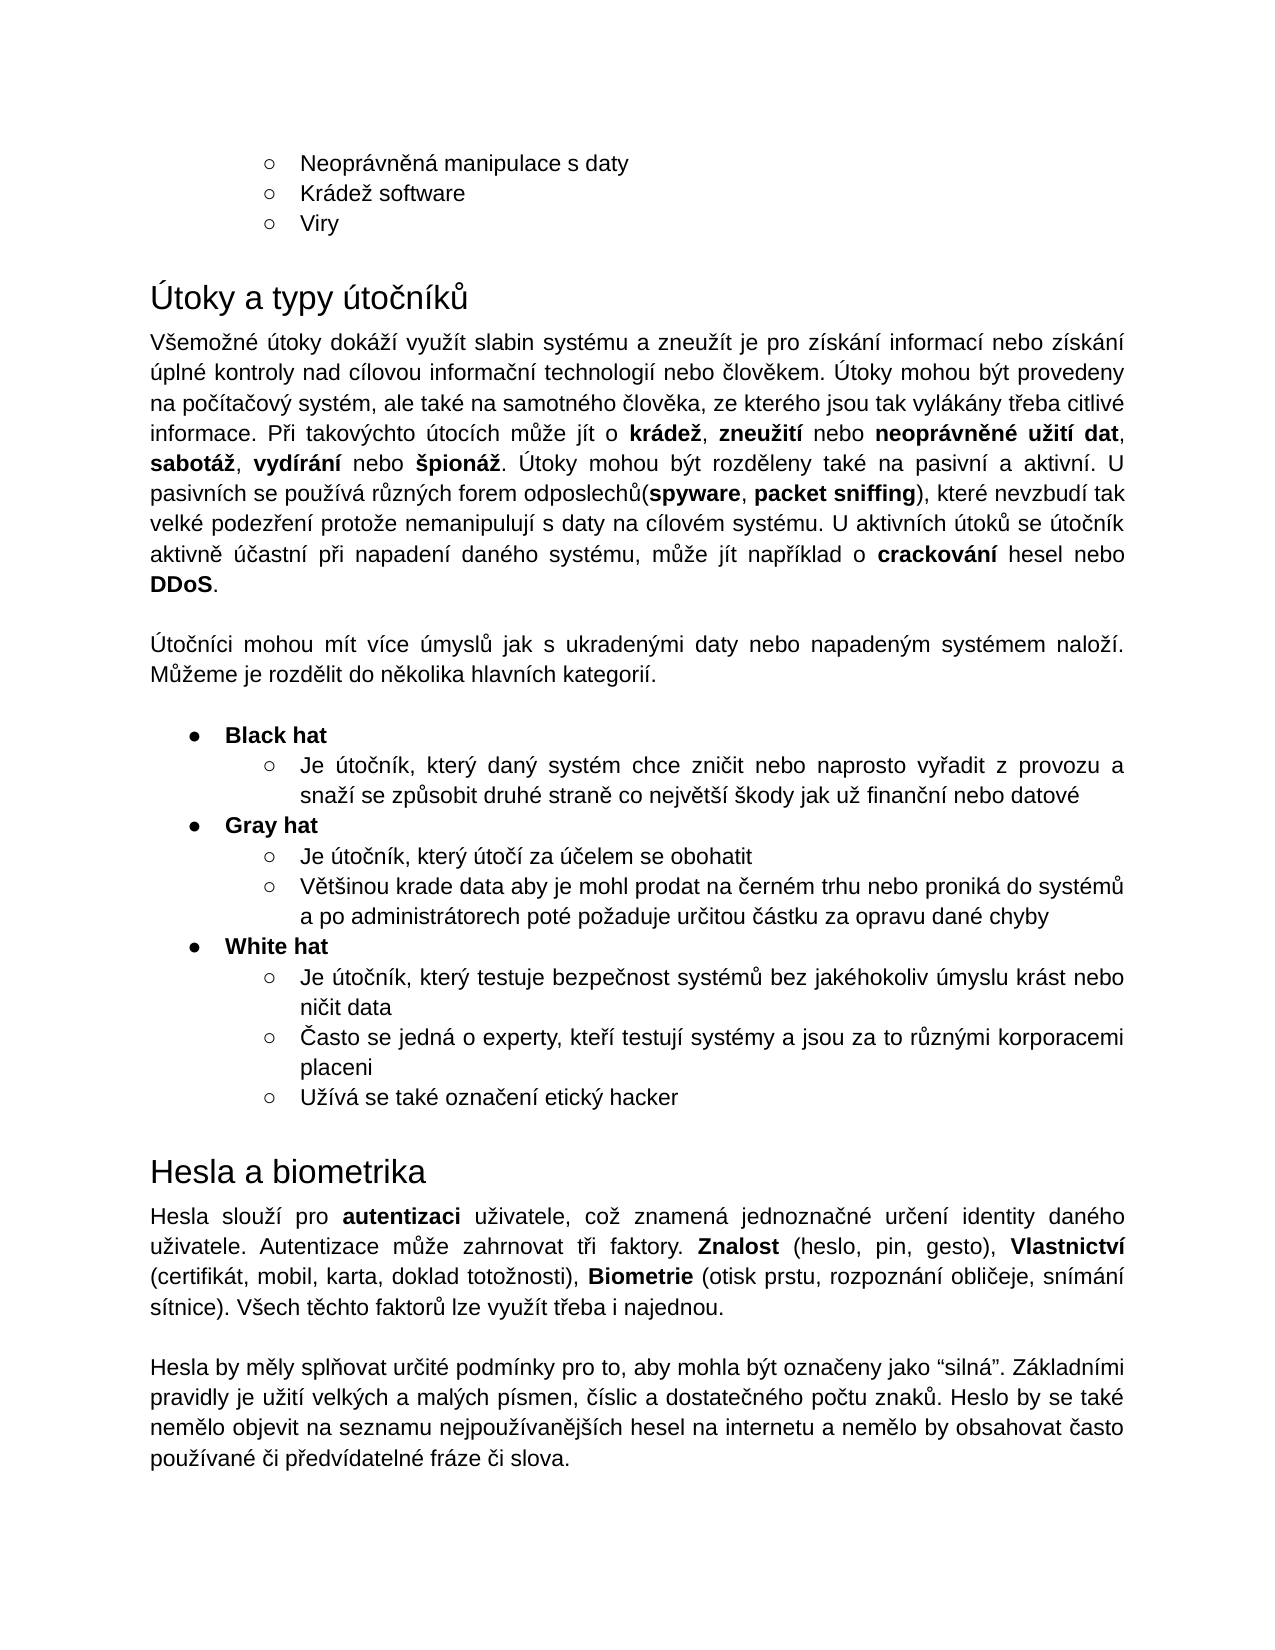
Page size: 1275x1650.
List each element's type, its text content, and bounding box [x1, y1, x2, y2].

text Hesla slouží pro autentizaci uživatele, což znamená jednoznačné určení identity daného uživatele. Autentizace může zahrnovat tři faktory. Znalost (heslo, pin, gesto), Vlastnictví (certifikát, mobil, karta, doklad totožnosti), Biometrie (otisk prstu, rozpoznání obličeje, snímání sítnice). Všech těchto faktorů lze využít třeba i najednou. [150, 1203, 1125, 1320]
text Všemožné útoky dokáží využít slabin systému a zneužít je pro získání informací nebo získání úplné kontroly nad cílovou informační technologií nebo člověkem. Útoky mohou být provedeny na počítačový systém, ale také na samotného člověka, ze kterého jsou tak vylákány třeba citlivé informace. Při takovýchto útocích může jít o krádež, zneužití nebo neoprávněné užití dat, sabotáž, vydírání nebo špionáž. Útoky mohou být rozděleny také na pasivní a aktivní. U pasivních se používá různých forem odposlechů(spyware, packet sniffing), které nevzbudí tak velké podezření protože nemanipulují s daty na cílovém systému. U aktivních útoků se útočník aktivně účastní při napadení daného systému, může jít například o crackování hesel nebo DDoS. [150, 329, 1125, 597]
text Hesla by měly splňovat určité podmínky pro to, aby mohla být označeny jako “silná”. Základními pravidly je užití velkých a malých písmen, číslic a dostatečného počtu znaků. Heslo by se také nemělo objevit na seznamu nejpoužívanějších hesel na internetu a nemělo by obsahovat často používané či předvídatelné fráze či slova. [150, 1354, 1125, 1471]
list Viry [262, 210, 1125, 237]
list Je útočník, který testuje bezpečnost systémů bez jakéhokoliv úmyslu krást nebo ničit data [262, 963, 1125, 1020]
list White hat [187, 933, 1125, 959]
list Gray hat [187, 812, 1125, 839]
list Krádež software [262, 180, 1125, 207]
list Užívá se také označení etický hacker [262, 1084, 1125, 1111]
list Black hat [187, 722, 1125, 748]
text Útočníci mohou mít více úmyslů jak s ukradenými daty nebo napadeným systémem naloží. Můžeme je rozdělit do několika hlavních kategorií. [150, 631, 1125, 688]
list Neoprávněná manipulace s daty [262, 150, 1125, 176]
list Je útočník, který útočí za účelem se obohatit [262, 843, 1125, 869]
list Je útočník, který daný systém chce zničit nebo naprosto vyřadit z provozu a snaží se způsobit druhé straně co největší škody jak už finanční nebo datové [262, 752, 1125, 808]
list Často se jedná o experty, kteří testují systémy a jsou za to různými korporacemi placeni [262, 1024, 1125, 1080]
subtitle Útoky a typy útočníků [150, 278, 1125, 317]
list Většinou krade data aby je mohl prodat na černém trhu nebo proniká do systémů a po administrátorech poté požaduje určitou částku za opravu dané chyby [262, 873, 1125, 929]
subtitle Hesla a biometrika [150, 1152, 1125, 1190]
